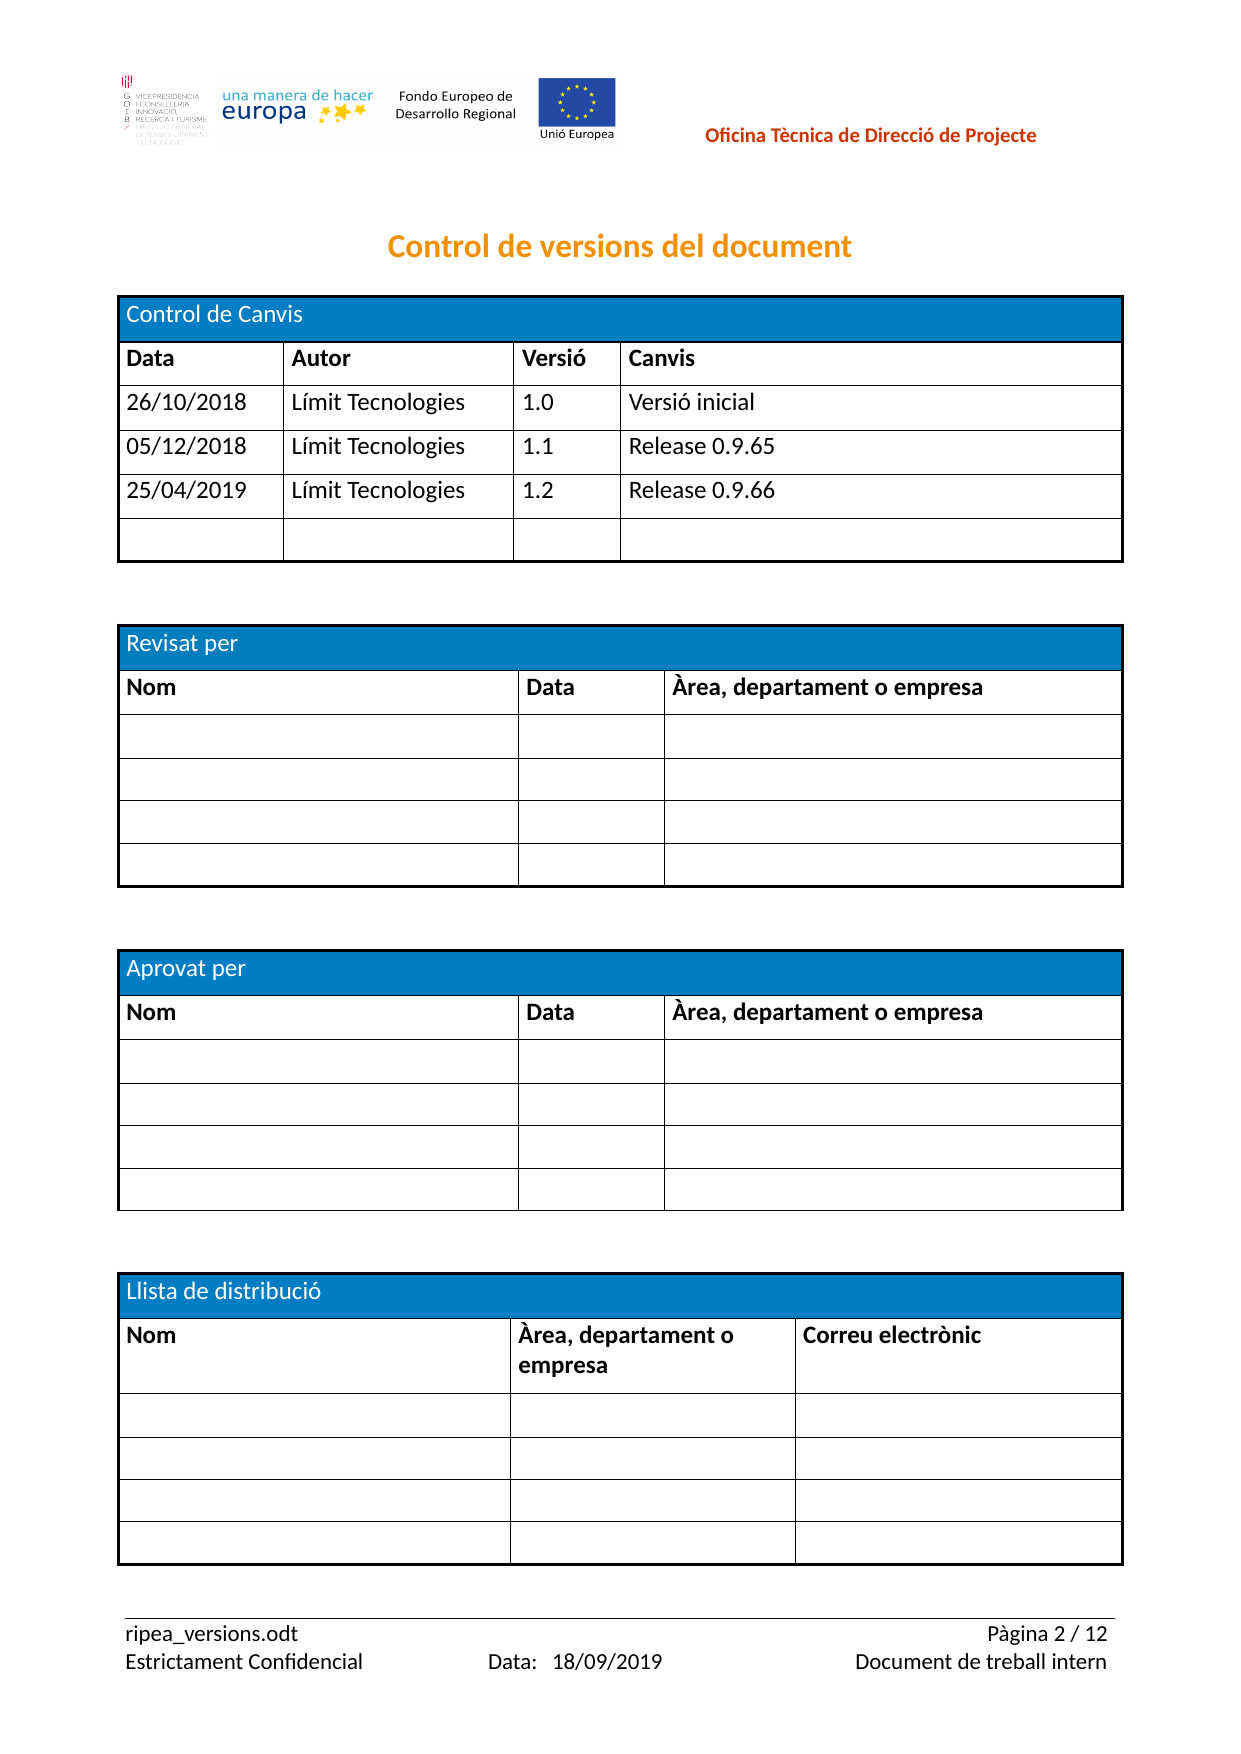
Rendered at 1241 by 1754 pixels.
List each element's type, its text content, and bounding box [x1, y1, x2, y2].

table_cell Límit Tecnologies [284, 431, 513, 473]
table_cell [519, 715, 664, 758]
table_cell [284, 519, 513, 560]
table_cell Data [120, 343, 283, 385]
table_cell Nom [120, 996, 518, 1039]
table_cell [120, 1522, 510, 1563]
table_cell Release 0.9.66 [621, 475, 1121, 518]
table_cell [120, 1480, 510, 1521]
table_cell [511, 1480, 795, 1521]
table_cell [796, 1394, 1121, 1437]
table_cell [511, 1394, 795, 1437]
table_cell [665, 1084, 1121, 1125]
subtitle Control de versions del document [118, 225, 1122, 266]
table_cell [514, 519, 620, 560]
table_header Revisat per [120, 627, 1121, 670]
table_header Control de Canvis [120, 298, 1121, 341]
table_cell Versió inicial [621, 386, 1121, 429]
table_cell Àrea, departament o empresa [665, 671, 1121, 714]
table_cell [120, 1394, 510, 1437]
table_cell Data [519, 671, 664, 714]
table_cell [120, 1438, 510, 1479]
table_cell 05/12/2018 [120, 431, 283, 473]
table_cell Àrea, departament o empresa [665, 996, 1121, 1039]
table_cell Correu electrònic [796, 1319, 1121, 1393]
table_cell [120, 1169, 518, 1210]
table_cell [519, 844, 664, 885]
table_cell Nom [120, 1319, 510, 1393]
table_cell [511, 1522, 795, 1563]
table_cell 1.2 [514, 475, 620, 518]
table_cell [120, 519, 283, 560]
table_cell [796, 1522, 1121, 1563]
table_cell 25/04/2019 [120, 475, 283, 518]
table_cell 1.1 [514, 431, 620, 473]
table_cell Límit Tecnologies [284, 475, 513, 518]
table_cell Nom [120, 671, 518, 714]
table_cell [665, 1126, 1121, 1168]
picture [118, 73, 213, 147]
table_cell [519, 1169, 664, 1210]
picture [219, 73, 621, 147]
table_cell Canvis [621, 343, 1121, 385]
table_cell 1.0 [514, 386, 620, 429]
table_cell Autor [284, 343, 513, 385]
table_cell [796, 1438, 1121, 1479]
table_cell [120, 759, 518, 800]
table_cell Límit Tecnologies [284, 386, 513, 429]
table_cell [120, 801, 518, 843]
table_cell [120, 715, 518, 758]
table_cell Data [519, 996, 664, 1039]
table_cell Versió [514, 343, 620, 385]
table_cell [796, 1480, 1121, 1521]
table_cell [621, 519, 1121, 560]
table_cell [665, 801, 1121, 843]
table_cell 26/10/2018 [120, 386, 283, 429]
table_header Aprovat per [120, 952, 1121, 995]
table_cell [519, 759, 664, 800]
table_cell [519, 1126, 664, 1168]
table_cell [665, 1169, 1121, 1210]
table_cell [120, 1126, 518, 1168]
table_cell Release 0.9.65 [621, 431, 1121, 473]
table_cell [665, 844, 1121, 885]
table_cell [519, 1040, 664, 1083]
table_cell [511, 1438, 795, 1479]
table_header Llista de distribució [120, 1275, 1121, 1318]
table_cell [665, 1040, 1121, 1083]
table_cell [120, 1040, 518, 1083]
table_cell [665, 715, 1121, 758]
table_cell [120, 844, 518, 885]
table_cell [519, 801, 664, 843]
table_cell [120, 1084, 518, 1125]
table_cell Àrea, departament o empresa [511, 1319, 795, 1393]
table_cell [519, 1084, 664, 1125]
table_cell [665, 759, 1121, 800]
